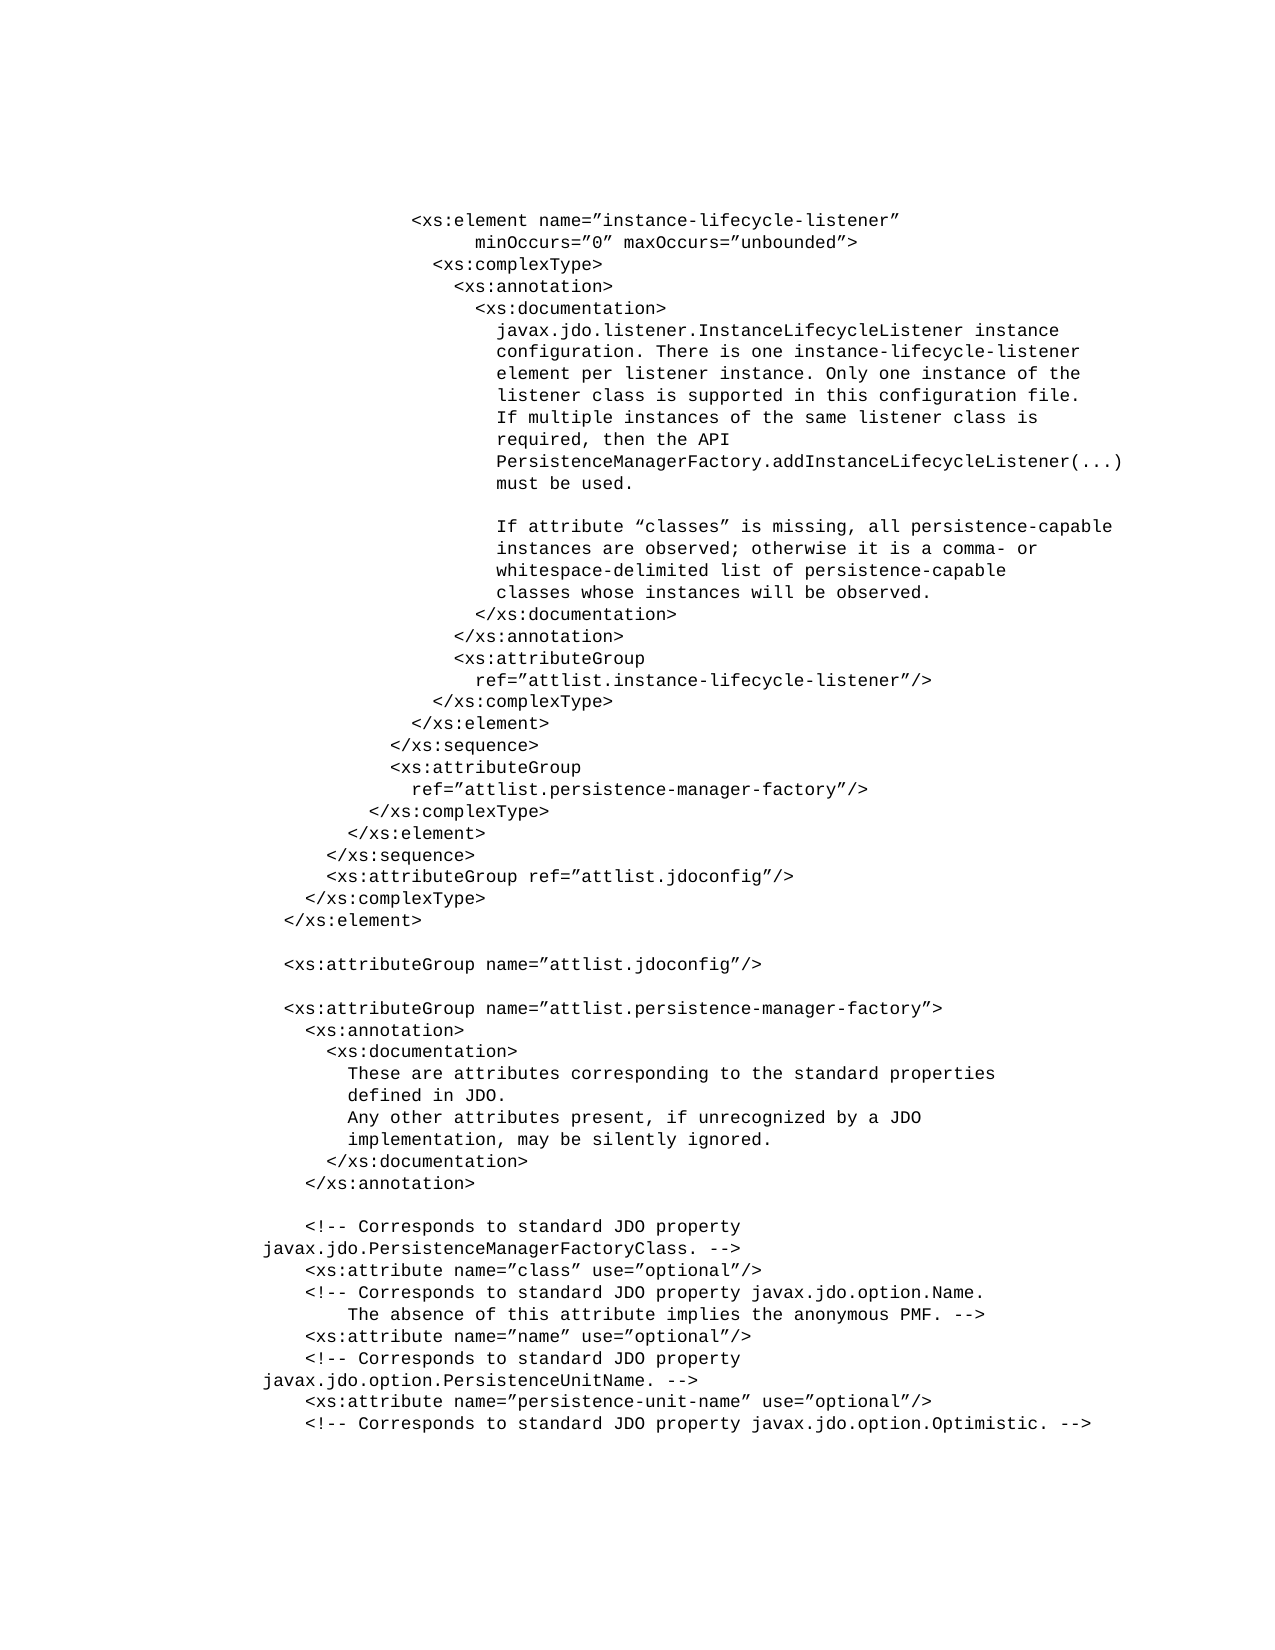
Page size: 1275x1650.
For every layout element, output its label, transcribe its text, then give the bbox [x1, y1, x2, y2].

text <!-- Corresponds to standard JDO property javax.jdo.PersistenceManagerFactoryClass. --> [262, 1216, 1125, 1260]
text <xs:attributeGroup [262, 647, 1125, 669]
text If attribute “classes” is missing, all persistence-capable [262, 516, 1125, 538]
text <xs:attributeGroup [262, 757, 1125, 779]
text <xs:annotation> [262, 276, 1125, 297]
text <xs:attribute name=”name” use=”optional”/> [262, 1326, 1125, 1347]
text must be used. [262, 472, 1125, 494]
text minOccurs=”0” maxOccurs=”unbounded”> [262, 232, 1125, 254]
text <!-- Corresponds to standard JDO property javax.jdo.option.Optimistic. --> [262, 1413, 1125, 1435]
text </xs:complexType> [262, 888, 1125, 910]
text </xs:sequence> [262, 735, 1125, 757]
text instances are observed; otherwise it is a comma- or [262, 538, 1125, 560]
text ref=”attlist.instance-lifecycle-listener”/> [262, 669, 1125, 691]
text </xs:sequence> [262, 844, 1125, 866]
text <xs:documentation> [262, 1041, 1125, 1063]
text configuration. There is one instance-lifecycle-listener [262, 341, 1125, 363]
text <xs:attribute name=”persistence-unit-name” use=”optional”/> [262, 1391, 1125, 1413]
text PersistenceManagerFactory.addInstanceLifecycleListener(...) [262, 451, 1125, 472]
text </xs:documentation> [262, 604, 1125, 626]
text <!-- Corresponds to standard JDO property javax.jdo.option.PersistenceUnitName. --> [262, 1347, 1125, 1391]
text defined in JDO. [262, 1085, 1125, 1107]
text </xs:complexType> [262, 691, 1125, 713]
text </xs:element> [262, 822, 1125, 844]
text ref=”attlist.persistence-manager-factory”/> [262, 779, 1125, 801]
text </xs:annotation> [262, 626, 1125, 647]
text If multiple instances of the same listener class is [262, 407, 1125, 429]
text These are attributes corresponding to the standard properties [262, 1063, 1125, 1085]
text <xs:attribute name=”class” use=”optional”/> [262, 1260, 1125, 1282]
text <xs:attributeGroup name=”attlist.persistence-manager-factory”> [262, 997, 1125, 1019]
text javax.jdo.listener.InstanceLifecycleListener instance [262, 319, 1125, 341]
text required, then the API [262, 429, 1125, 451]
text <xs:complexType> [262, 254, 1125, 276]
text element per listener instance. Only one instance of the [262, 363, 1125, 385]
text </xs:element> [262, 713, 1125, 735]
text </xs:documentation> [262, 1151, 1125, 1172]
text classes whose instances will be observed. [262, 582, 1125, 604]
text <xs:element name=”instance-lifecycle-listener” [262, 210, 1125, 232]
text listener class is supported in this configuration file. [262, 385, 1125, 407]
text </xs:complexType> [262, 801, 1125, 822]
text implementation, may be silently ignored. [262, 1129, 1125, 1151]
text </xs:element> [262, 910, 1125, 932]
text The absence of this attribute implies the anonymous PMF. --> [262, 1304, 1125, 1326]
text <!-- Corresponds to standard JDO property javax.jdo.option.Name. [262, 1282, 1125, 1304]
text </xs:annotation> [262, 1172, 1125, 1194]
text <xs:attributeGroup ref=”attlist.jdoconfig”/> [262, 866, 1125, 888]
text whitespace-delimited list of persistence-capable [262, 560, 1125, 582]
text <xs:attributeGroup name=”attlist.jdoconfig”/> [262, 954, 1125, 976]
text Any other attributes present, if unrecognized by a JDO [262, 1107, 1125, 1129]
text <xs:annotation> [262, 1019, 1125, 1041]
text <xs:documentation> [262, 297, 1125, 319]
